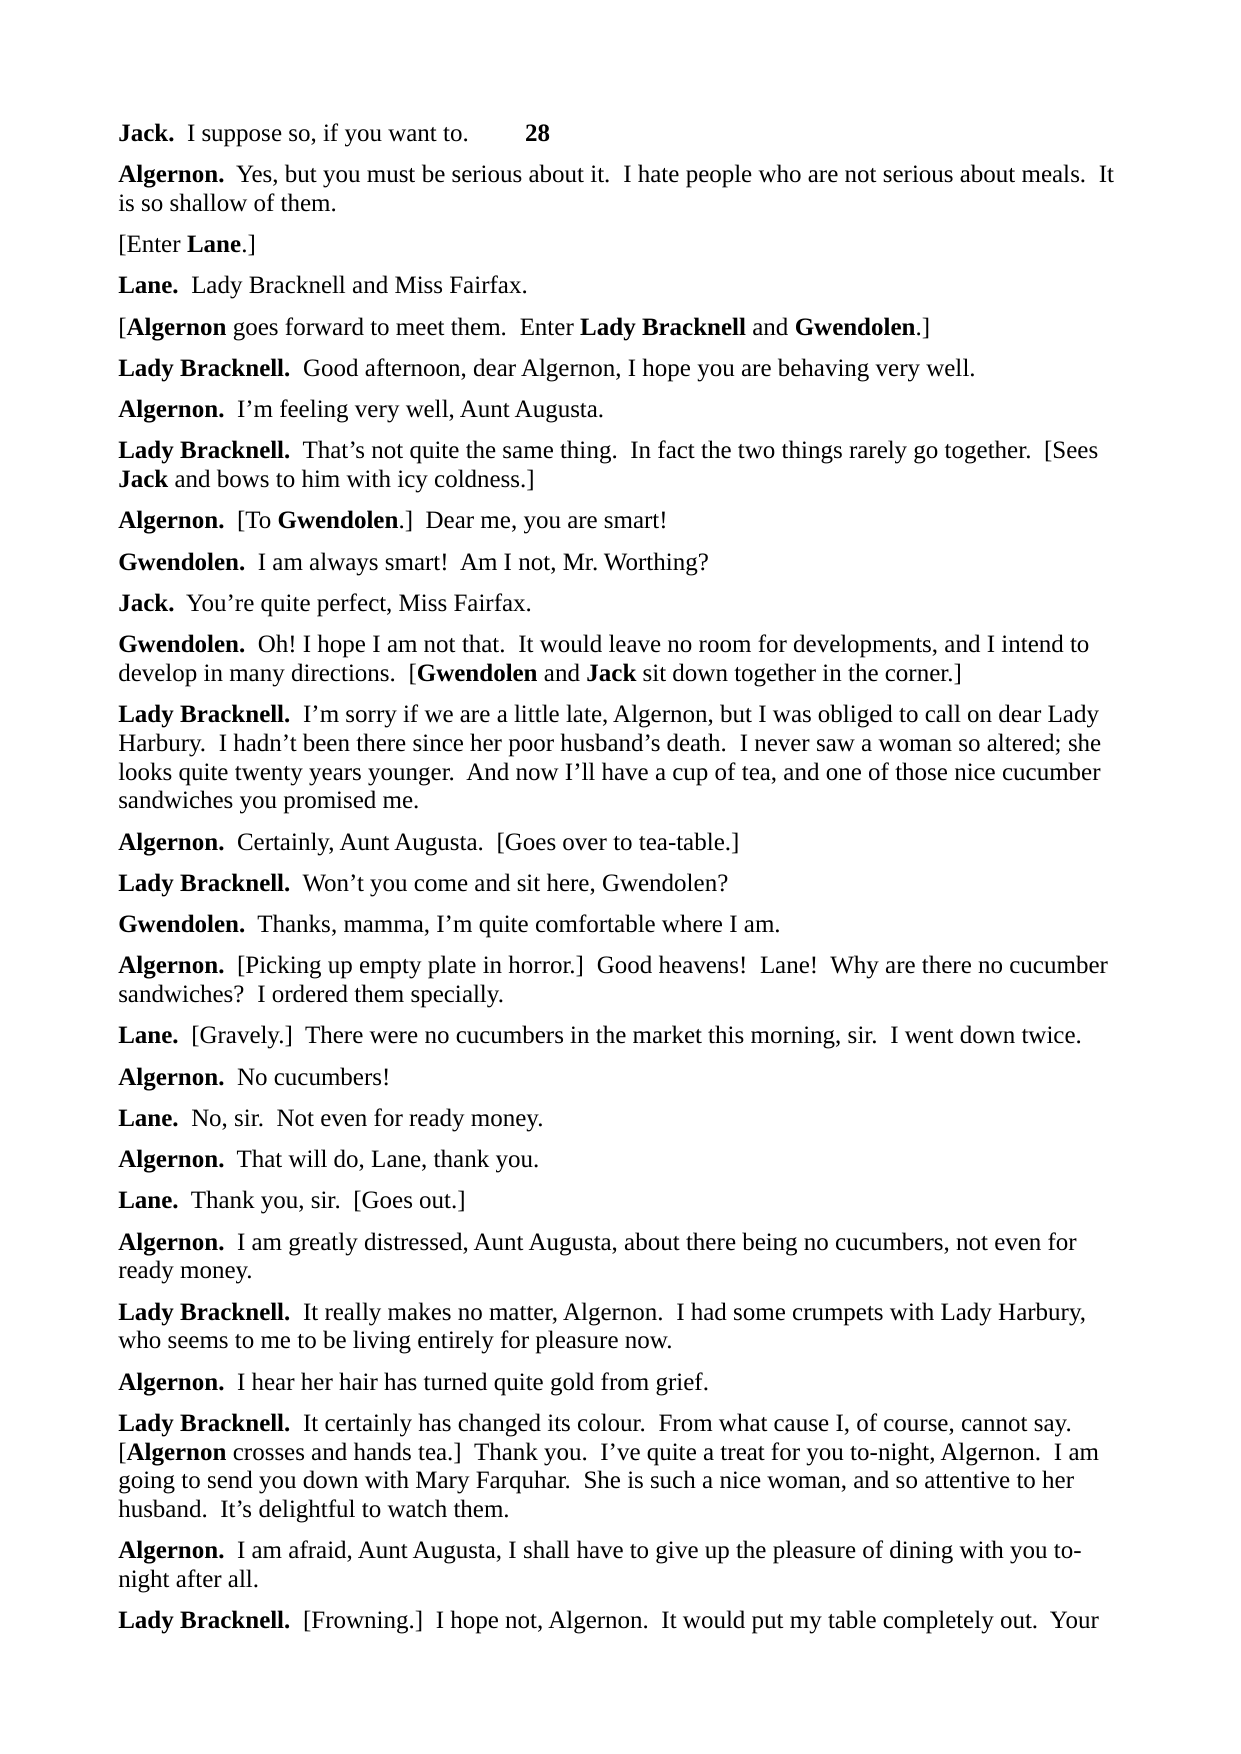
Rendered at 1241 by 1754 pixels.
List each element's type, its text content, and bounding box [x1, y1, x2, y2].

text Algernon. That will do, Lane, thank you. [118, 1144, 1122, 1173]
text Lane. Lady Bracknell and Miss Fairfax. [118, 271, 1122, 299]
text Gwendolen. Oh! I hope I am not that. It would leave no room for developments, and I intend to develop in many directions. [Gwendolen and Jack sit down together in the corner.] [118, 629, 1122, 687]
text Lady Bracknell. [Frowning.] I hope not, Algernon. It would put my table completely out. Your [118, 1606, 1122, 1634]
text Algernon. I’m feeling very well, Aunt Augusta. [118, 394, 1122, 423]
text Lady Bracknell. Good afternoon, dear Algernon, I hope you are behaving very well. [118, 353, 1122, 382]
text Algernon. Yes, but you must be serious about it. I hate people who are not serious about meals. It is so shallow of them. [118, 159, 1122, 217]
text Lane. Thank you, sir. [Goes out.] [118, 1186, 1122, 1214]
text Algernon. [To Gwendolen.] Dear me, you are smart! [118, 506, 1122, 534]
text Lane. No, sir. Not even for ready money. [118, 1103, 1122, 1132]
text Lady Bracknell. Won’t you come and sit here, Gwendolen? [118, 868, 1122, 897]
text Algernon. [Picking up empty plate in horror.] Good heavens! Lane! Why are there no cucumber sandwiches? I ordered them specially. [118, 951, 1122, 1008]
text Algernon. No cucumbers! [118, 1062, 1122, 1091]
text [Algernon goes forward to meet them. Enter Lady Bracknell and Gwendolen.] [118, 312, 1122, 341]
text Lady Bracknell. That’s not quite the same thing. In fact the two things rarely go together. [Sees Jack and bows to him with icy coldness.] [118, 436, 1122, 493]
text Gwendolen. I am always smart! Am I not, Mr. Worthing? [118, 547, 1122, 576]
text [Enter Lane.] [118, 229, 1122, 258]
text Gwendolen. Thanks, mamma, I’m quite comfortable where I am. [118, 909, 1122, 938]
text Lane. [Gravely.] There were no cucumbers in the market this morning, sir. I went down twice. [118, 1021, 1122, 1049]
text Algernon. I am greatly distressed, Aunt Augusta, about there being no cucumbers, not even for ready money. [118, 1227, 1122, 1284]
text Algernon. I am afraid, Aunt Augusta, I shall have to give up the pleasure of dining with you to-night after all. [118, 1536, 1122, 1593]
text Lady Bracknell. I’m sorry if we are a little late, Algernon, but I was obliged to call on dear Lady Harbury. I hadn’t been there since her poor husband’s death. I never saw a woman so altered; she looks quite twenty years younger. And now I’ll have a cup of tea, and one of those nice cucumber sandwiches you promised me. [118, 699, 1122, 814]
text Algernon. I hear her hair has turned quite gold from grief. [118, 1367, 1122, 1396]
text Lady Bracknell. It really makes no matter, Algernon. I had some crumpets with Lady Harbury, who seems to me to be living entirely for pleasure now. [118, 1297, 1122, 1354]
text Algernon. Certainly, Aunt Augusta. [Goes over to tea-table.] [118, 827, 1122, 856]
text Jack. I suppose so, if you want to. 28 [118, 118, 1122, 147]
text Jack. You’re quite perfect, Miss Fairfax. [118, 588, 1122, 617]
text Lady Bracknell. It certainly has changed its colour. From what cause I, of course, cannot say. [Algernon crosses and hands tea.] Thank you. I’ve quite a treat for you to-night, Algernon. I am going to send you down with Mary Farquhar. She is such a nice woman, and so attentive to her husband. It’s delightful to watch them. [118, 1408, 1122, 1523]
